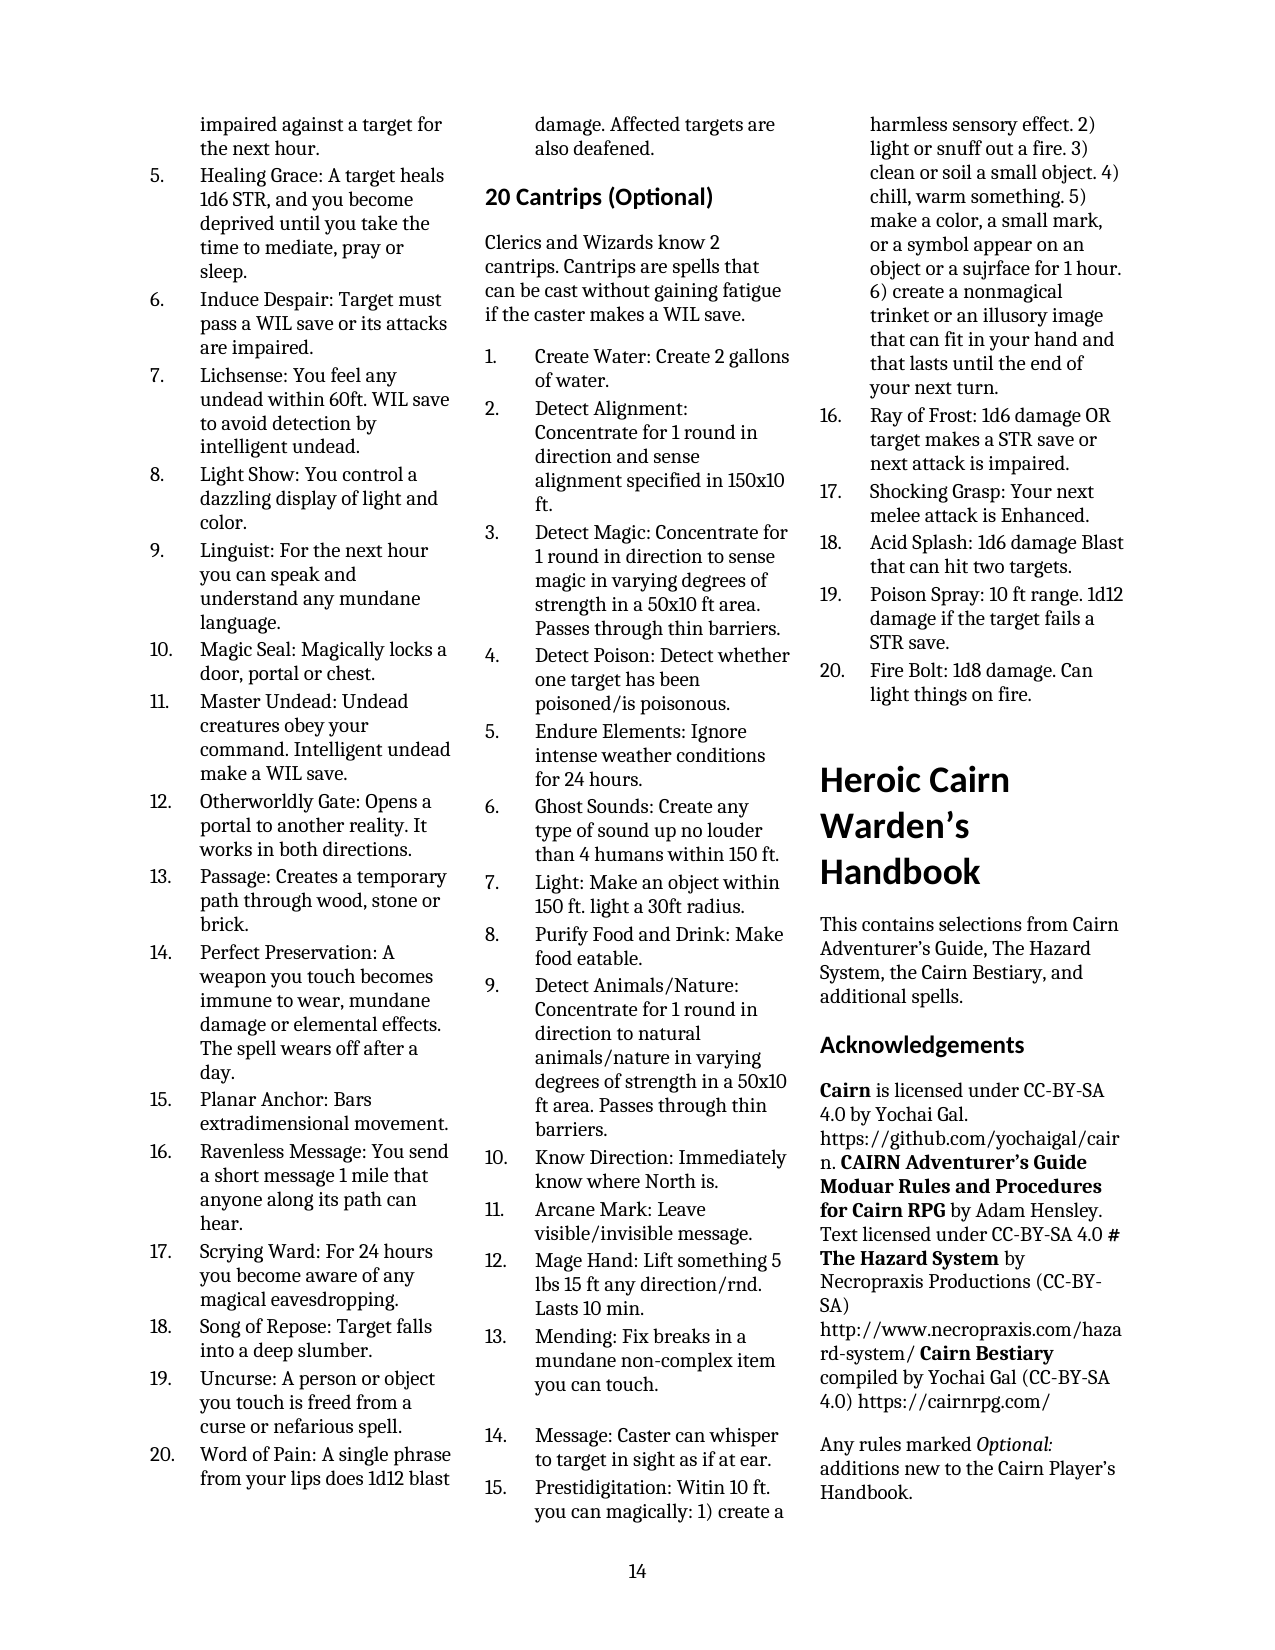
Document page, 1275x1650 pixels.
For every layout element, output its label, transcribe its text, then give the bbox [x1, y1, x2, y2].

list Scrying Ward: For 24 hours you become aware of any magical eavesdropping. [150, 1239, 455, 1311]
list Message: Caster can whisper to target in sight as if at ear. [485, 1424, 790, 1472]
list Light Show: You control a dazzling display of light and color. [150, 463, 455, 535]
list Master Undead: Undead creatures obey your command. Intelligent undead make a WIL save. [150, 690, 455, 786]
text Clerics and Wizards know 2 cantrips. Cantrips are spells that can be cast without gaining fatigue if the caster makes a WIL save. [485, 231, 790, 326]
list Song of Repose: Target falls into a deep slumber. [150, 1315, 455, 1363]
list Know Direction: Immediately know where North is. [485, 1146, 790, 1193]
list Passage: Creates a temporary path through wood, stone or brick. [150, 865, 455, 937]
list Ghost Sounds: Create any type of sound up no louder than 4 humans within 150 ft. [485, 795, 790, 867]
list Healing Grace: A target heals 1d6 STR, and you become deprived until you take the time to mediate, pray or sleep. [150, 164, 455, 284]
text This contains selections from Cairn Adventurer’s Guide, The Hazard System, the Cairn Bestiary, and additional spells. [820, 912, 1125, 1008]
list Mending: Fix breaks in a mundane non-complex item you can touch. [485, 1324, 790, 1420]
list Detect Magic: Concentrate for 1 round in direction to sense magic in varying degrees of strength in a 50x10 ft area. Passes through thin barriers. [485, 520, 790, 640]
subtitle 20 Cantrips (Optional) [485, 181, 790, 212]
list Endure Elements: Ignore intense weather conditions for 24 hours. [485, 719, 790, 791]
list Prestidigitation: Witin 10 ft. you can magically: 1) create a [485, 1476, 790, 1524]
text Cairn is licensed under CC-BY-SA 4.0 by Yochai Gal. https://github.com/yochaigal/cairn. CAIRN Adventurer’s Guide Moduar Rules and Procedures for Cairn RPG by Adam Hensley. Text licensed under CC-BY-SA 4.0 # The Hazard System by Necropraxis Productions (CC-BY-SA) http://www.necropraxis.com/hazard-system/ Cairn Bestiary compiled by Yochai Gal (CC-BY-SA 4.0) https://cairnrpg.com/ [820, 1078, 1125, 1414]
list Poison Spray: 10 ft range. 1d12 damage if the target fails a STR save. [820, 583, 1125, 654]
list Ravenless Message: You send a short message 1 mile that anyone along its path can hear. [150, 1140, 455, 1236]
subtitle Heroic Cairn Warden’s Handbook [820, 756, 1125, 894]
list Detect Animals/Nature: Concentrate for 1 round in direction to natural animals/nature in varying degrees of strength in a 50x10 ft area. Passes through thin barriers. [485, 974, 790, 1142]
list Shocking Grasp: Your next melee attack is Enhanced. [820, 479, 1125, 527]
list Word of Pain: A single phrase from your lips does 1d12 blast [150, 1442, 455, 1490]
list damage. Affected targets are also deafened. [485, 112, 790, 160]
list Fire Bolt: 1d8 damage. Can light things on fire. [820, 658, 1125, 706]
list Arcane Mark: Leave visible/invisible message. [485, 1197, 790, 1245]
list Create Water: Create 2 gallons of water. [485, 345, 790, 393]
list Magic Seal: Magically locks a door, portal or chest. [150, 638, 455, 686]
list Induce Despair: Target must pass a WIL save or its attacks are impaired. [150, 288, 455, 359]
list Light: Make an object within 150 ft. light a 30ft radius. [485, 871, 790, 919]
list Otherworldly Gate: Opens a portal to another reality. It works in both directions. [150, 789, 455, 861]
list harmless sensory effect. 2) light or snuff out a fire. 3) clean or soil a small object. 4) chill, warm something. 5) make a color, a small mark, or a symbol appear on an object or a sujrface for 1 hour. 6) create a nonmagical trinket or an illusory image that can fit in your hand and that lasts until the end of your next turn. [820, 112, 1125, 400]
text Any rules marked Optional: additions new to the Cairn Player’s Handbook. [820, 1433, 1125, 1504]
list Acid Splash: 1d6 damage Blast that can hit two targets. [820, 531, 1125, 579]
list Ray of Frost: 1d6 damage OR target makes a STR save or next attack is impaired. [820, 404, 1125, 476]
list Perfect Preservation: A weapon you touch becomes immune to wear, mundane damage or elemental effects. The spell wears off after a day. [150, 941, 455, 1084]
list Mage Hand: Lift something 5 lbs 15 ft any direction/rnd. Lasts 10 min. [485, 1249, 790, 1321]
list Uncurse: A person or object you touch is freed from a curse or nefarious spell. [150, 1367, 455, 1438]
list Detect Poison: Detect whether one target has been poisoned/is poisonous. [485, 644, 790, 716]
list Lichsense: You feel any undead within 60ft. WIL save to avoid detection by intelligent undead. [150, 363, 455, 459]
list impaired against a target for the next hour. [150, 112, 455, 160]
list Linguist: For the next hour you can speak and understand any mundane language. [150, 538, 455, 634]
list Detect Alignment: Concentrate for 1 round in direction and sense alignment specified in 150x10 ft. [485, 397, 790, 517]
list Planar Anchor: Bars extradimensional movement. [150, 1088, 455, 1136]
subtitle Acknowledgements [820, 1029, 1125, 1060]
list Purify Food and Drink: Make food eatable. [485, 922, 790, 970]
